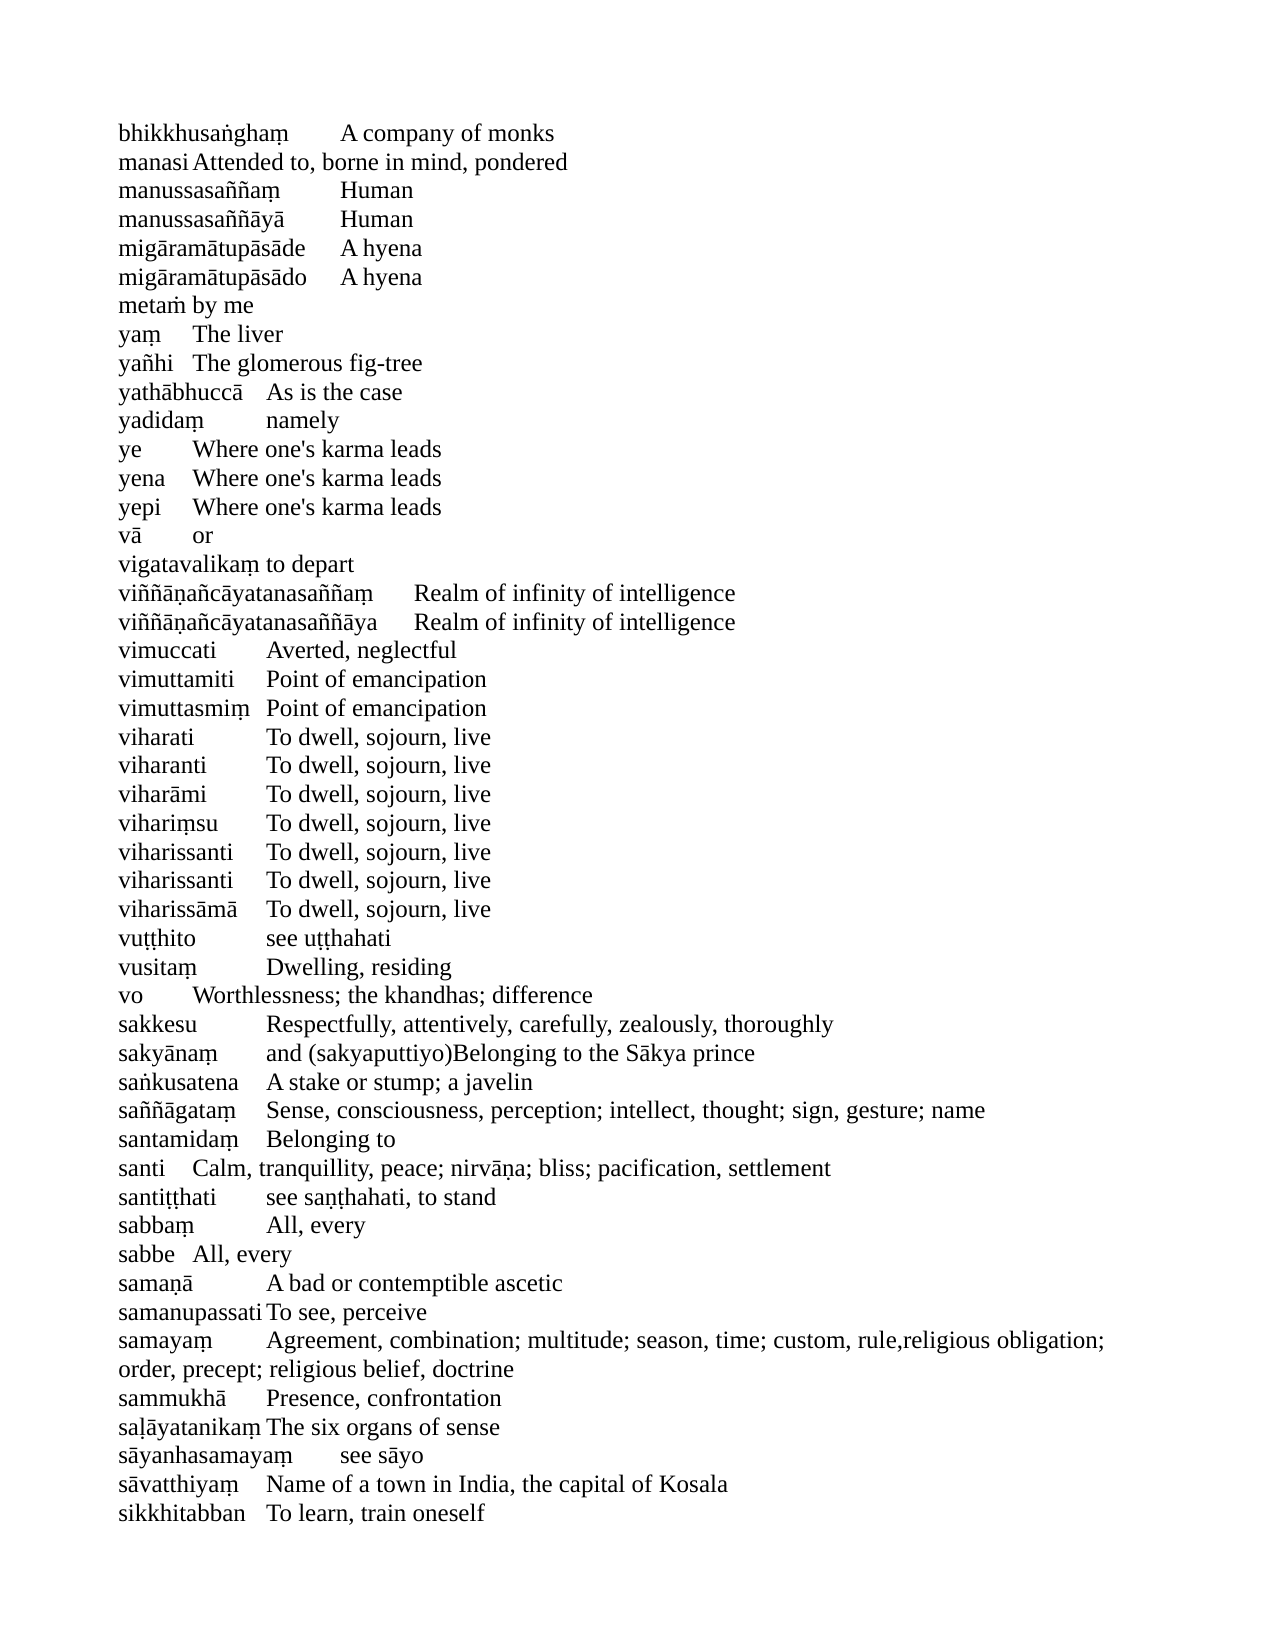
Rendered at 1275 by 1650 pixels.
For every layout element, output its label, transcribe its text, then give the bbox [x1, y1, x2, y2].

text vimuccati Averted, neglectful [118, 636, 1157, 664]
text sāvatthiyaṃ Name of a town in India, the capital of Kosala [118, 1469, 1157, 1498]
text vo Worthlessness; the khandhas; difference [118, 981, 1157, 1009]
text ye Where one's karma leads [118, 434, 1157, 463]
text manussasaññāyā Human [118, 204, 1157, 233]
text viharāmi To dwell, sojourn, live [118, 779, 1157, 808]
text saññāgataṃ Sense, consciousness, perception; intellect, thought; sign, gesture; name [118, 1096, 1157, 1124]
text santamidaṃ Belonging to [118, 1124, 1157, 1153]
text vihariṃsu To dwell, sojourn, live [118, 808, 1157, 837]
text manasi Attended to, borne in mind, pondered [118, 147, 1157, 176]
text samanupassati To see, perceive [118, 1297, 1157, 1326]
text vimuttamiti Point of emancipation [118, 664, 1157, 693]
text samayaṃ Agreement, combination; multitude; season, time; custom, rule,religious obligation; order, precept; religious belief, doctrine [118, 1326, 1157, 1383]
text migāramātupāsāde A hyena [118, 233, 1157, 262]
text viharissanti To dwell, sojourn, live [118, 866, 1157, 894]
text saḷāyatanikaṃ The six organs of sense [118, 1412, 1157, 1441]
text yathābhuccā As is the case [118, 377, 1157, 406]
text sikkhitabban To learn, train oneself [118, 1498, 1157, 1527]
text viharanti To dwell, sojourn, live [118, 751, 1157, 779]
text sabbaṃ All, every [118, 1211, 1157, 1239]
text vuṭṭhito see uṭṭhahati [118, 923, 1157, 952]
text yena Where one's karma leads [118, 463, 1157, 492]
text vā or [118, 521, 1157, 549]
text migāramātupāsādo A hyena [118, 262, 1157, 291]
text sāyanhasamayaṃ see sāyo [118, 1441, 1157, 1469]
text santi Calm, tranquillity, peace; nirvāṇa; bliss; pacification, settlement [118, 1153, 1157, 1182]
text saṅkusatena A stake or stump; a javelin [118, 1067, 1157, 1096]
text sakyānaṃ and (sakyaputtiyo)Belonging to the Sākya prince [118, 1038, 1157, 1067]
text yaṃ The liver [118, 319, 1157, 348]
text viññāṇañcāyatanasaññāya Realm of infinity of intelligence [118, 607, 1157, 636]
text yepi Where one's karma leads [118, 492, 1157, 521]
text samaṇā A bad or contemptible ascetic [118, 1268, 1157, 1297]
text vusitaṃ Dwelling, residing [118, 952, 1157, 981]
text sabbe All, every [118, 1239, 1157, 1268]
text yañhi The glomerous fig-tree [118, 348, 1157, 377]
text vimuttasmiṃ Point of emancipation [118, 693, 1157, 722]
text manussasaññaṃ Human [118, 176, 1157, 204]
text metaṁ by me [118, 291, 1157, 319]
text viharissāmā To dwell, sojourn, live [118, 894, 1157, 923]
text bhikkhusaṅghaṃ A company of monks [118, 118, 1157, 147]
text viharissanti To dwell, sojourn, live [118, 837, 1157, 866]
text viharati To dwell, sojourn, live [118, 722, 1157, 751]
text viññāṇañcāyatanasaññaṃ Realm of infinity of intelligence [118, 578, 1157, 607]
text yadidaṃ namely [118, 406, 1157, 434]
text vigatavalikaṃ to depart [118, 549, 1157, 578]
text santiṭṭhati see saṇṭhahati, to stand [118, 1182, 1157, 1211]
text sammukhā Presence, confrontation [118, 1383, 1157, 1412]
text sakkesu Respectfully, attentively, carefully, zealously, thoroughly [118, 1009, 1157, 1038]
